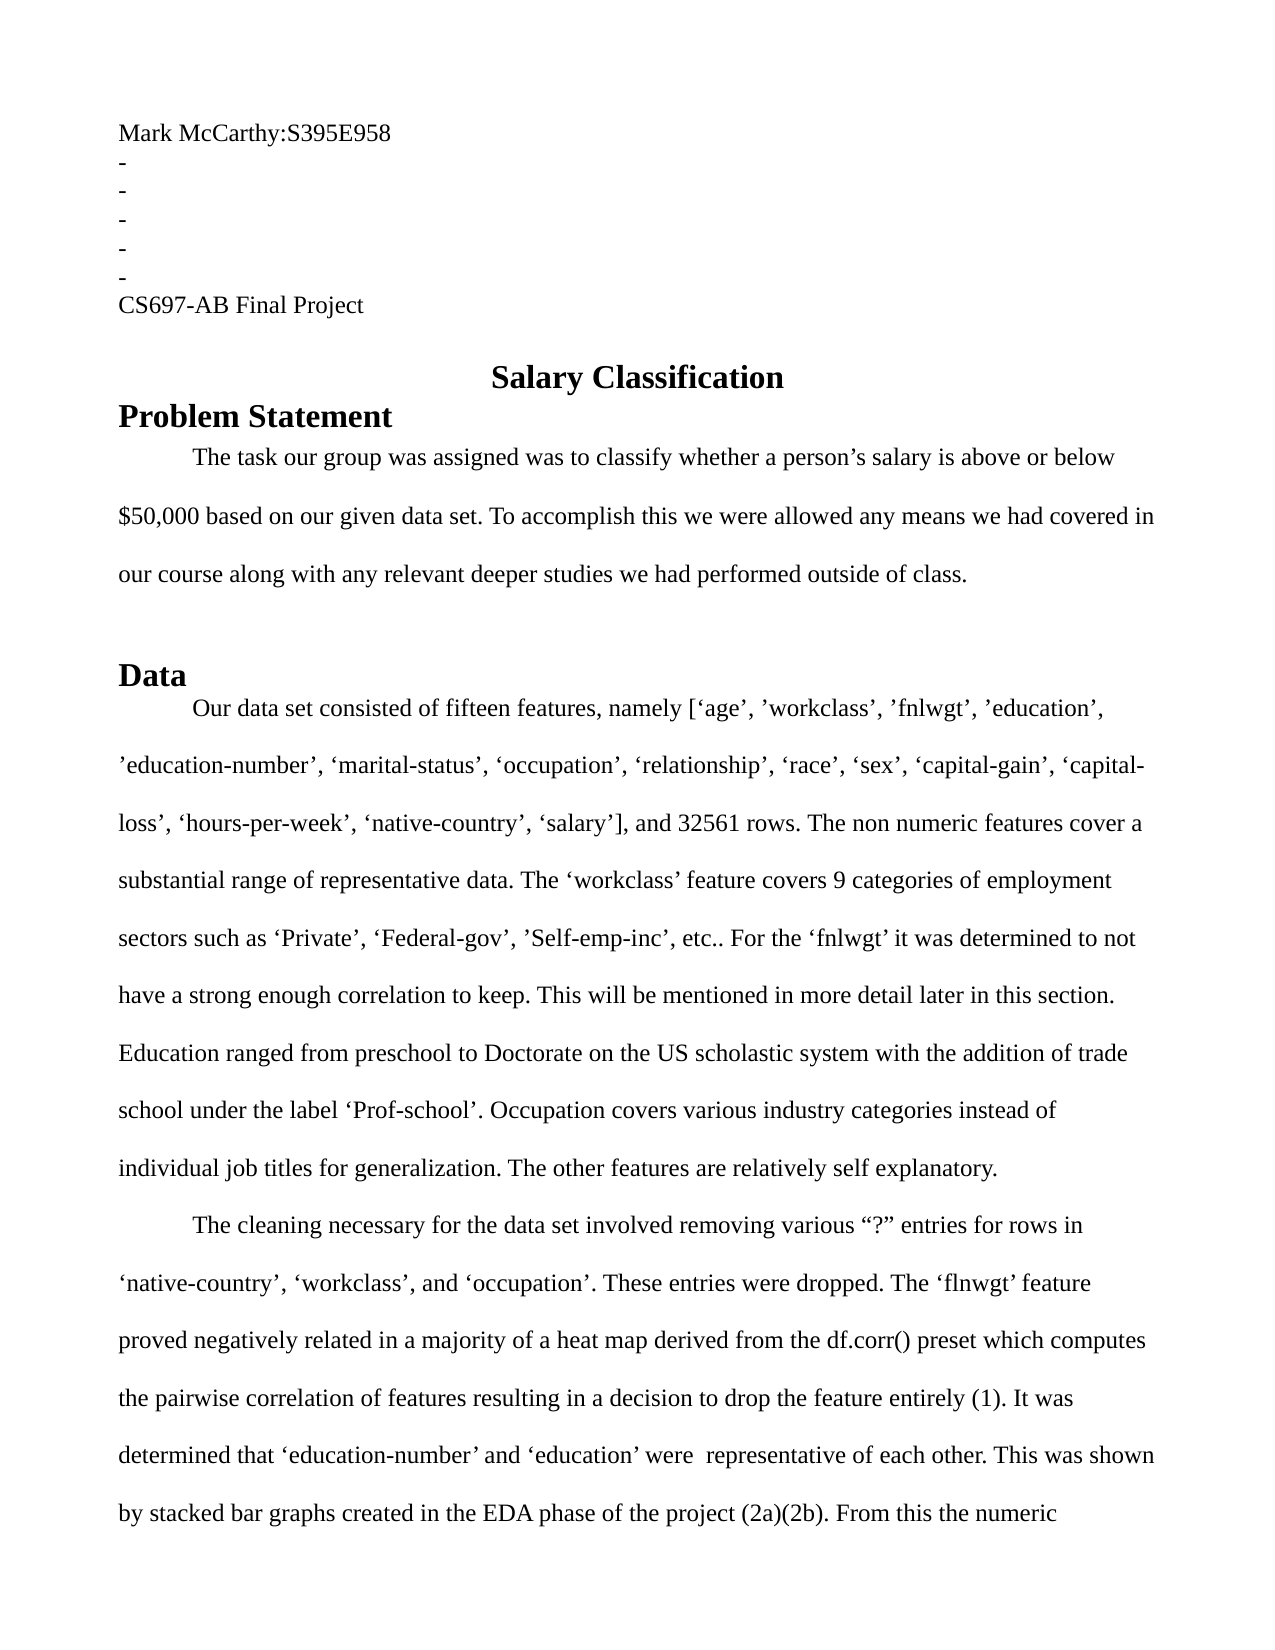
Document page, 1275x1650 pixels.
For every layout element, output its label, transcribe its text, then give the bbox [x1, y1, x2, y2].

text Our data set consisted of fifteen features, namely [‘age’, ’workclass’, ’fnlwgt’, ’education’, ’education-number’, ‘marital-status’, ‘occupation’, ‘relationship’, ‘race’, ‘sex’, ‘capital-gain’, ‘capital-loss’, ‘hours-per-week’, ‘native-country’, ‘salary’], and 32561 rows. The non numeric features cover a substantial range of representative data. The ‘workclass’ feature covers 9 categories of employment sectors such as ‘Private’, ‘Federal-gov’, ’Self-emp-inc’, etc.. For the ‘fnlwgt’ it was determined to not have a strong enough correlation to keep. This will be mentioned in more detail later in this section. Education ranged from preschool to Doctorate on the US scholastic system with the addition of trade school under the label ‘Prof-school’. Occupation covers various industry categories instead of individual job titles for generalization. The other features are relatively self explanatory. [118, 693, 1157, 1182]
text - [118, 262, 1157, 291]
text - [118, 204, 1157, 233]
text Salary Classification [118, 358, 1157, 396]
text - [118, 176, 1157, 204]
text Mark McCarthy:S395E958 [118, 118, 1157, 147]
text - [118, 147, 1157, 176]
text The cleaning necessary for the data set involved removing various “?” entries for rows in ‘native-country’, ‘workclass’, and ‘occupation’. These entries were dropped. The ‘flnwgt’ feature proved negatively related in a majority of a heat map derived from the df.corr() preset which computes the pairwise correlation of features resulting in a decision to drop the feature entirely (1). It was determined that ‘education-number’ and ‘education’ were representative of each other. This was shown by stacked bar graphs created in the EDA phase of the project (2a)(2b). From this the numeric [118, 1211, 1157, 1527]
text CS697-AB Final Project [118, 291, 1157, 319]
text The task our group was assigned was to classify whether a person’s salary is above or below $50,000 based on our given data set. To accomplish this we were allowed any means we had covered in our course along with any relevant deeper studies we had performed outside of class. [118, 434, 1157, 588]
text - [118, 233, 1157, 262]
text Data [118, 655, 1157, 693]
text Problem Statement [118, 396, 1157, 434]
